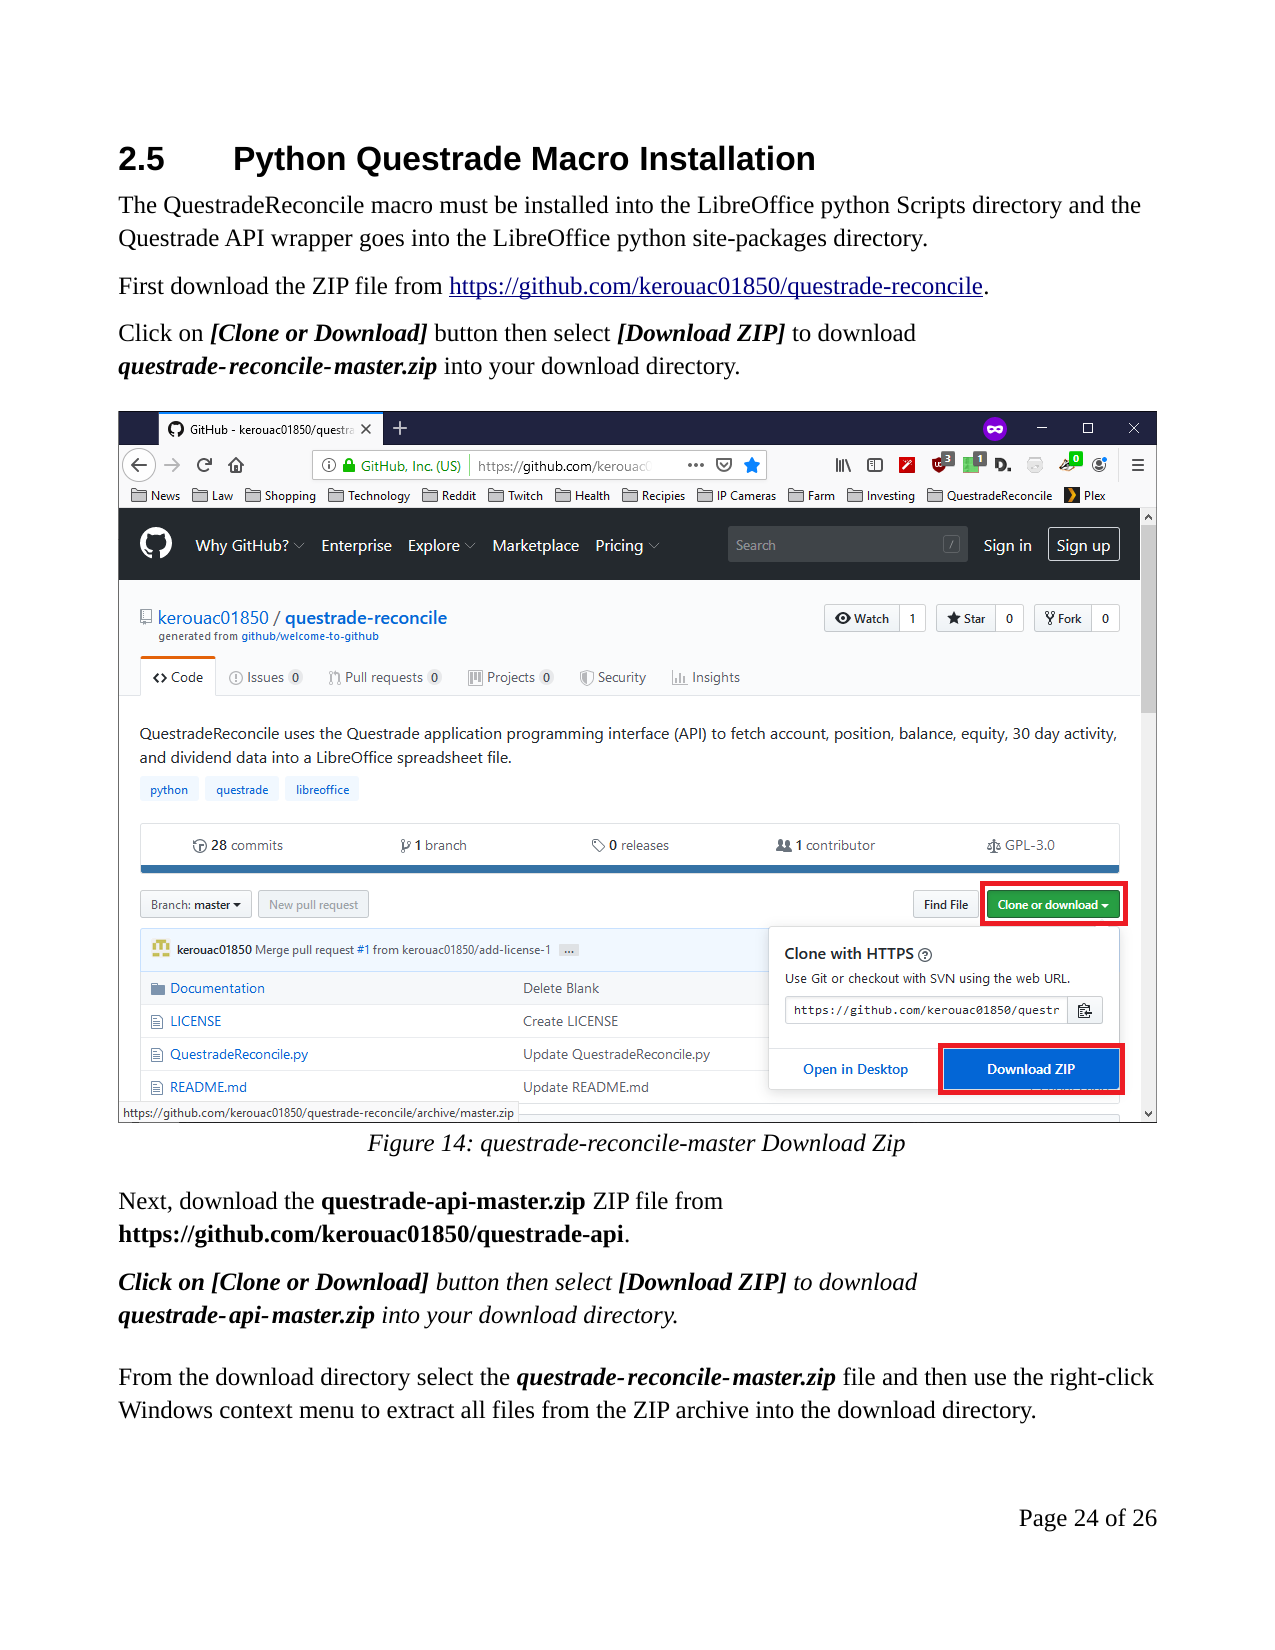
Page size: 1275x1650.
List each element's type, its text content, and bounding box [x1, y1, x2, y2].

text Click on [Clone or Download] button then select [Download ZIP] to download questrade‑reconcile‑master.zip into your download directory. [118, 318, 1157, 380]
text From the download directory select the questrade‑reconcile‑master.zip file and then use the right-click Windows context menu to extract all files from the ZIP archive into the download directory. [118, 1362, 1157, 1424]
subtitle 2.5 Python Questrade Macro Installation [118, 139, 1157, 178]
text Next, download the questrade-api-master.zip ZIP file from https://github.com/kerouac01850/questrade-api. [118, 1186, 1157, 1248]
text Click on [Clone or Download] button then select [Download ZIP] to download questrade‑api‑master.zip into your download directory. [118, 1267, 1157, 1328]
text Figure 14: questrade-reconcile-master Download Zip [118, 1123, 1157, 1157]
text First download the ZIP file from https://github.com/kerouac01850/questrade-reconcile. [118, 271, 1157, 299]
picture [118, 411, 1157, 1123]
text The QuestradeReconcile macro must be installed into the LibreOffice python Scripts directory and the Questrade API wrapper goes into the LibreOffice python site-packages directory. [118, 190, 1157, 252]
